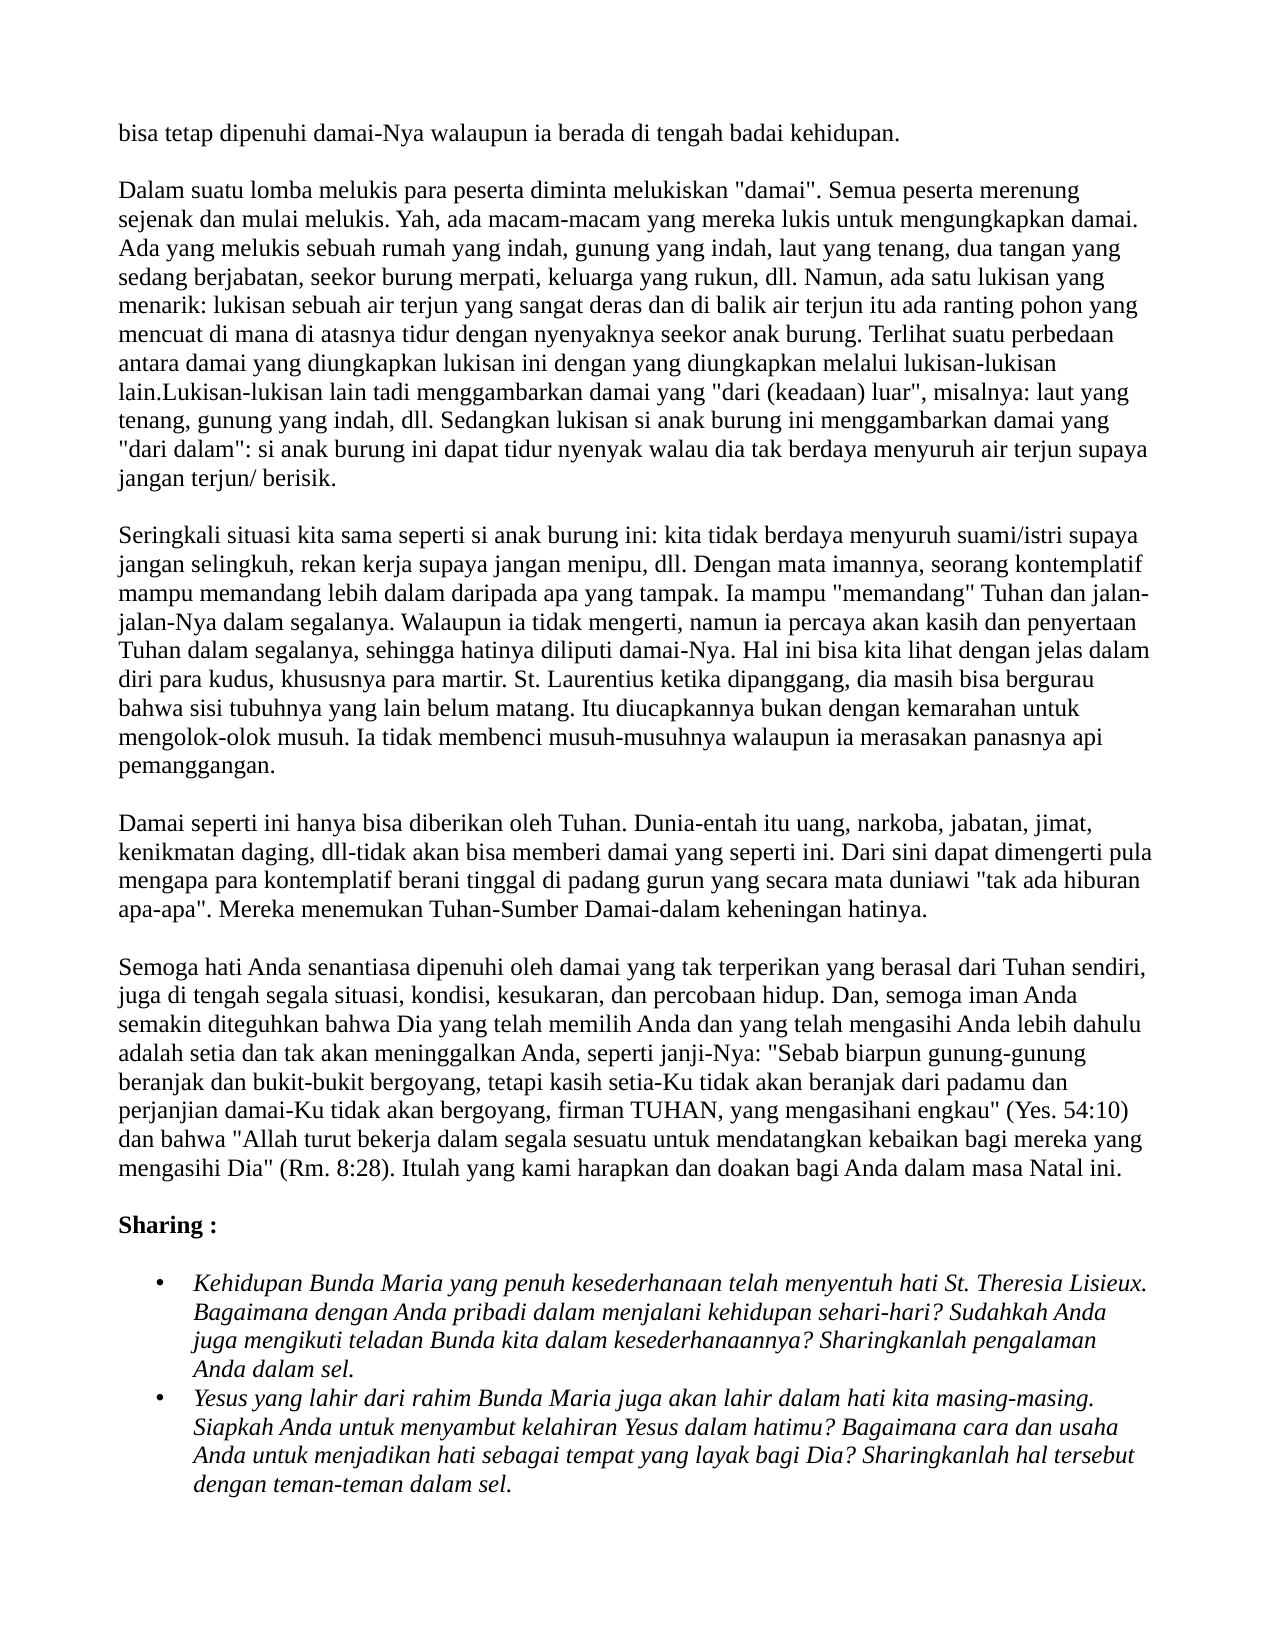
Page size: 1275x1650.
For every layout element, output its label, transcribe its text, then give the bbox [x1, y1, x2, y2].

list Kehidupan Bunda Maria yang penuh kesederhanaan telah menyentuh hati St. Theresia Lisieux. Bagaimana dengan Anda pribadi dalam menjalani kehidupan sehari-hari? Sudahkah Anda juga mengikuti teladan Bunda kita dalam kesederhanaannya? Sharingkanlah pengalaman Anda dalam sel. [156, 1268, 1157, 1383]
text bisa tetap dipenuhi damai-Nya walaupun ia berada di tengah badai kehidupan. Dalam suatu lomba melukis para peserta diminta melukiskan "damai". Semua peserta merenung sejenak dan mulai melukis. Yah, ada macam-macam yang mereka lukis untuk mengungkapkan damai. Ada yang melukis sebuah rumah yang indah, gunung yang indah, laut yang tenang, dua tangan yang sedang berjabatan, seekor burung merpati, keluarga yang rukun, dll. Namun, ada satu lukisan yang menarik: lukisan sebuah air terjun yang sangat deras dan di balik air terjun itu ada ranting pohon yang mencuat di mana di atasnya tidur dengan nyenyaknya seekor anak burung. Terlihat suatu perbedaan antara damai yang diungkapkan lukisan ini dengan yang diungkapkan melalui lukisan-lukisan lain.Lukisan-lukisan lain tadi menggambarkan damai yang "dari (keadaan) luar", misalnya: laut yang tenang, gunung yang indah, dll. Sedangkan lukisan si anak burung ini menggambarkan damai yang "dari dalam": si anak burung ini dapat tidur nyenyak walau dia tak berdaya menyuruh air terjun supaya jangan terjun/ berisik. Seringkali situasi kita sama seperti si anak burung ini: kita tidak berdaya menyuruh suami/istri supaya jangan selingkuh, rekan kerja supaya jangan menipu, dll. Dengan mata imannya, seorang kontemplatif mampu memandang lebih dalam daripada apa yang tampak. Ia mampu "memandang" Tuhan dan jalan-jalan-Nya dalam segalanya. Walaupun ia tidak mengerti, namun ia percaya akan kasih dan penyertaan Tuhan dalam segalanya, sehingga hatinya diliputi damai-Nya. Hal ini bisa kita lihat dengan jelas dalam diri para kudus, khususnya para martir. St. Laurentius ketika dipanggang, dia masih bisa bergurau bahwa sisi tubuhnya yang lain belum matang. Itu diucapkannya bukan dengan kemarahan untuk mengolok-olok musuh. Ia tidak membenci musuh-musuhnya walaupun ia merasakan panasnya api pemanggangan. Damai seperti ini hanya bisa diberikan oleh Tuhan. Dunia-entah itu uang, narkoba, jabatan, jimat, kenikmatan daging, dll-tidak akan bisa memberi damai yang seperti ini. Dari sini dapat dimengerti pula mengapa para kontemplatif berani tinggal di padang gurun yang secara mata duniawi "tak ada hiburan apa-apa". Mereka menemukan Tuhan-Sumber Damai-dalam keheningan hatinya. Semoga hati Anda senantiasa dipenuhi oleh damai yang tak terperikan yang berasal dari Tuhan sendiri, juga di tengah segala situasi, kondisi, kesukaran, dan percobaan hidup. Dan, semoga iman Anda semakin diteguhkan bahwa Dia yang telah memilih Anda dan yang telah mengasihi Anda lebih dahulu adalah setia dan tak akan meninggalkan Anda, seperti janji-Nya: "Sebab biarpun gunung-gunung beranjak dan bukit-bukit bergoyang, tetapi kasih setia-Ku tidak akan beranjak dari padamu dan perjanjian damai-Ku tidak akan bergoyang, firman TUHAN, yang mengasihani engkau" (Yes. 54:10) dan bahwa "Allah turut bekerja dalam segala sesuatu untuk mendatangkan kebaikan bagi mereka yang mengasihi Dia" (Rm. 8:28). Itulah yang kami harapkan dan doakan bagi Anda dalam masa Natal ini. Sharing : [118, 118, 1157, 1268]
list Yesus yang lahir dari rahim Bunda Maria juga akan lahir dalam hati kita masing-masing. Siapkah Anda untuk menyambut kelahiran Yesus dalam hatimu? Bagaimana cara dan usaha Anda untuk menjadikan hati sebagai tempat yang layak bagi Dia? Sharingkanlah hal tersebut dengan teman-teman dalam sel. [156, 1383, 1157, 1527]
